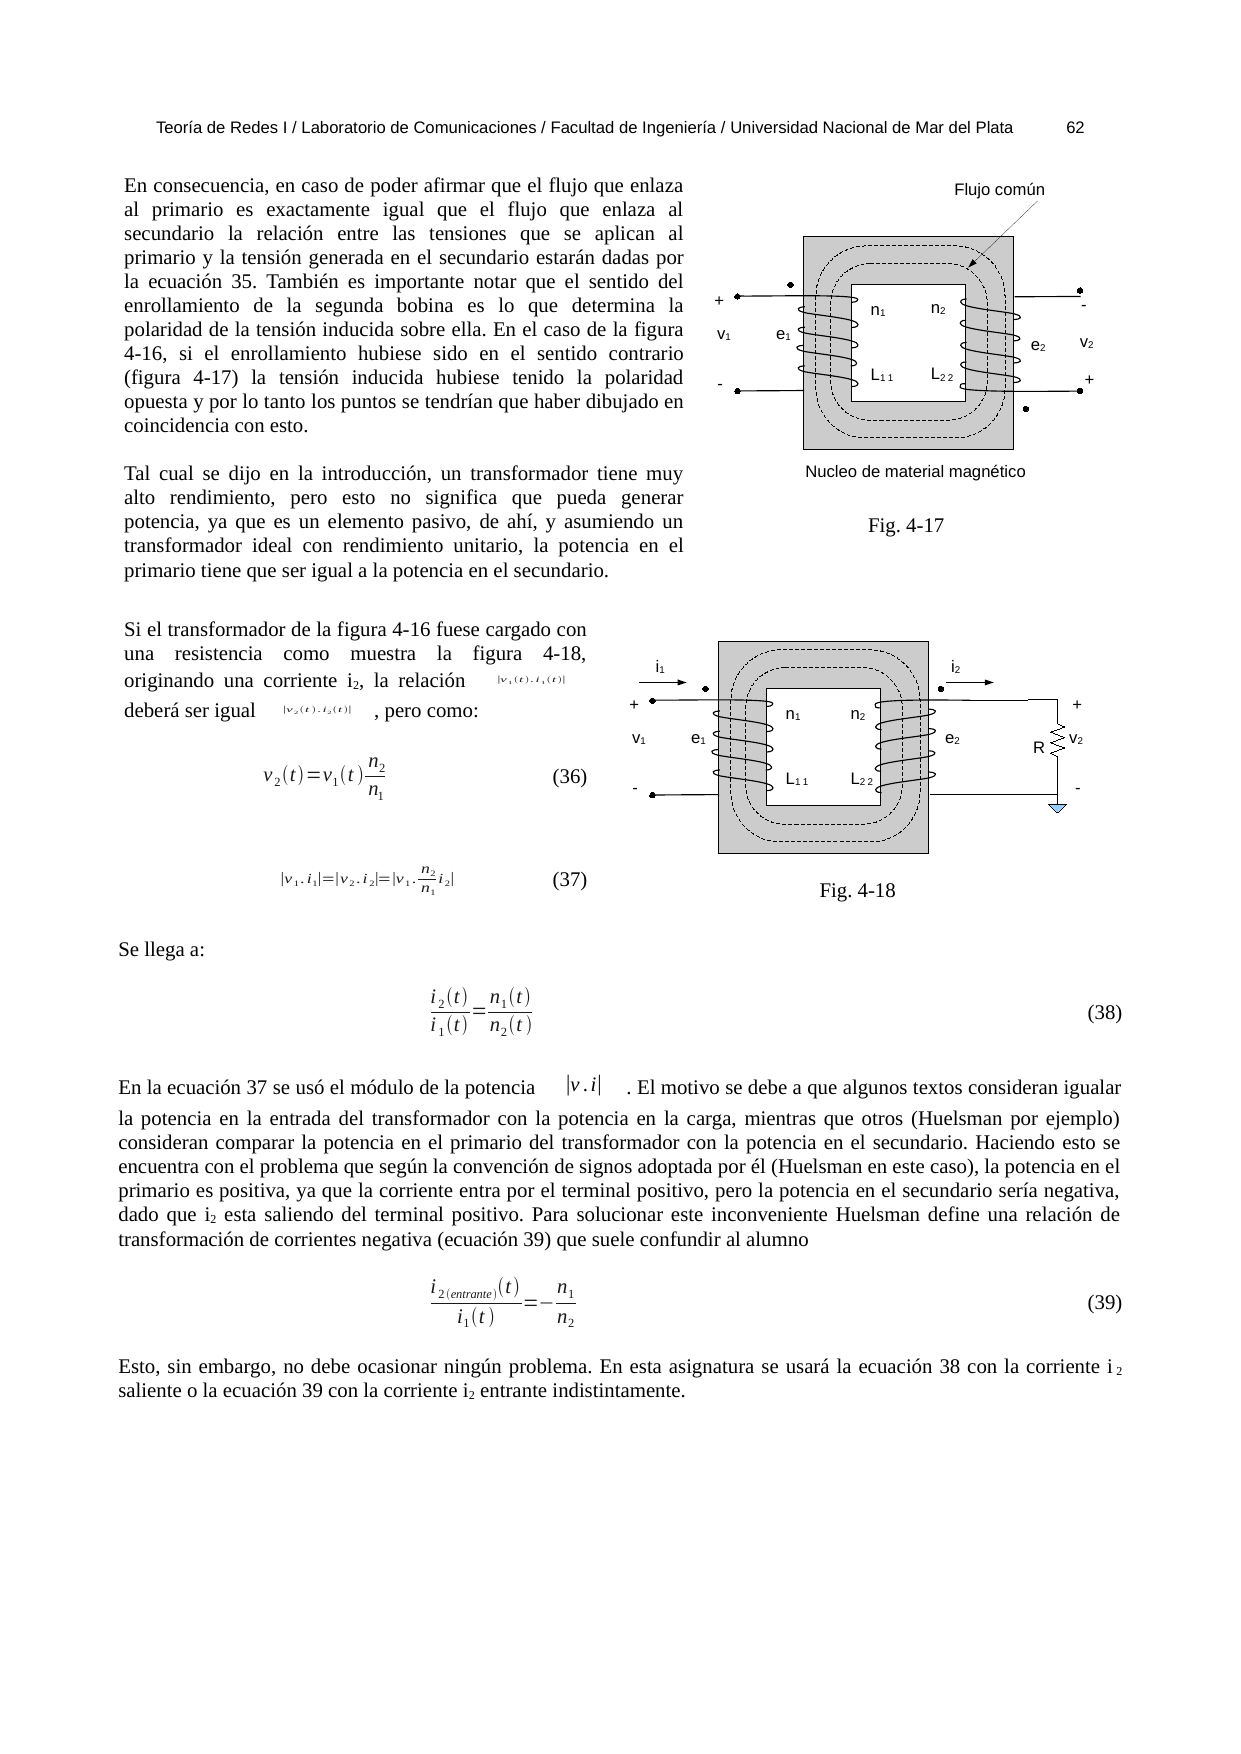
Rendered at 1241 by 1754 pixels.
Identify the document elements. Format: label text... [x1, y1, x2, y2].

text (38) [118, 985, 1122, 1040]
text (39) [118, 1274, 1122, 1330]
text En la ecuación 37 se usó el módulo de la potencia . El motivo se debe a que algunos textos consideran igualar la potencia en la entrada del transformador con la potencia en la carga, mientras que otros (Huelsman por ejemplo) consideran comparar la potencia en el primario del transformador con la potencia en el secundario. Haciendo esto se encuentra con el problema que según la convención de signos adoptada por él (Huelsman en este caso), la potencia en el primario es positiva, ya que la corriente entra por el terminal positivo, pero la potencia en el secundario sería negativa, dado que i2 esta saliendo del terminal positivo. Para solucionar este inconveniente Huelsman define una relación de transformación de corrientes negativa (ecuación 39) que suele confundir al alumno [118, 1064, 1122, 1251]
table_header Fig. 4-17 [690, 167, 1122, 587]
table_header En consecuencia, en caso de poder afirmar que el flujo que enlaza al primario es exactamente igual que el flujo que enlaza al secundario la relación entre las tensiones que se aplican al primario y la tensión generada en el secundario estarán dadas por la ecuación 35. También es importante notar que el sentido del enrollamiento de la segunda bobina es lo que determina la polaridad de la tensión inducida sobre ella. En el caso de la figura 4-16, si el enrollamiento hubiese sido en el sentido contrario (figura 4-17) la tensión inducida hubiese tenido la polaridad opuesta y por lo tanto los puntos se tendrían que haber dibujado en coincidencia con esto. Tal cual se dijo en la introducción, un transformador tiene muy alto rendimiento, pero esto no significa que pueda generar potencia, ya que es un elemento pasivo, de ahí, y asumiendo un transformador ideal con rendimiento unitario, la potencia en el primario tiene que ser igual a la potencia en el secundario. [118, 167, 690, 587]
text Esto, sin embargo, no debe ocasionar ningún problema. En esta asignatura se usará la ecuación 38 con la corriente i2 saliente o la ecuación 39 con la corriente i2 entrante indistintamente. [118, 1354, 1122, 1402]
table_header Fig. 4-18 [593, 611, 1122, 913]
text Se llega a: [118, 937, 1122, 961]
table_header Si el transformador de la figura 4-16 fuese cargado con una resistencia como muestra la figura 4-18, originando una corriente i2, la relación deberá ser igual , pero como: (36) (37) [118, 611, 593, 913]
